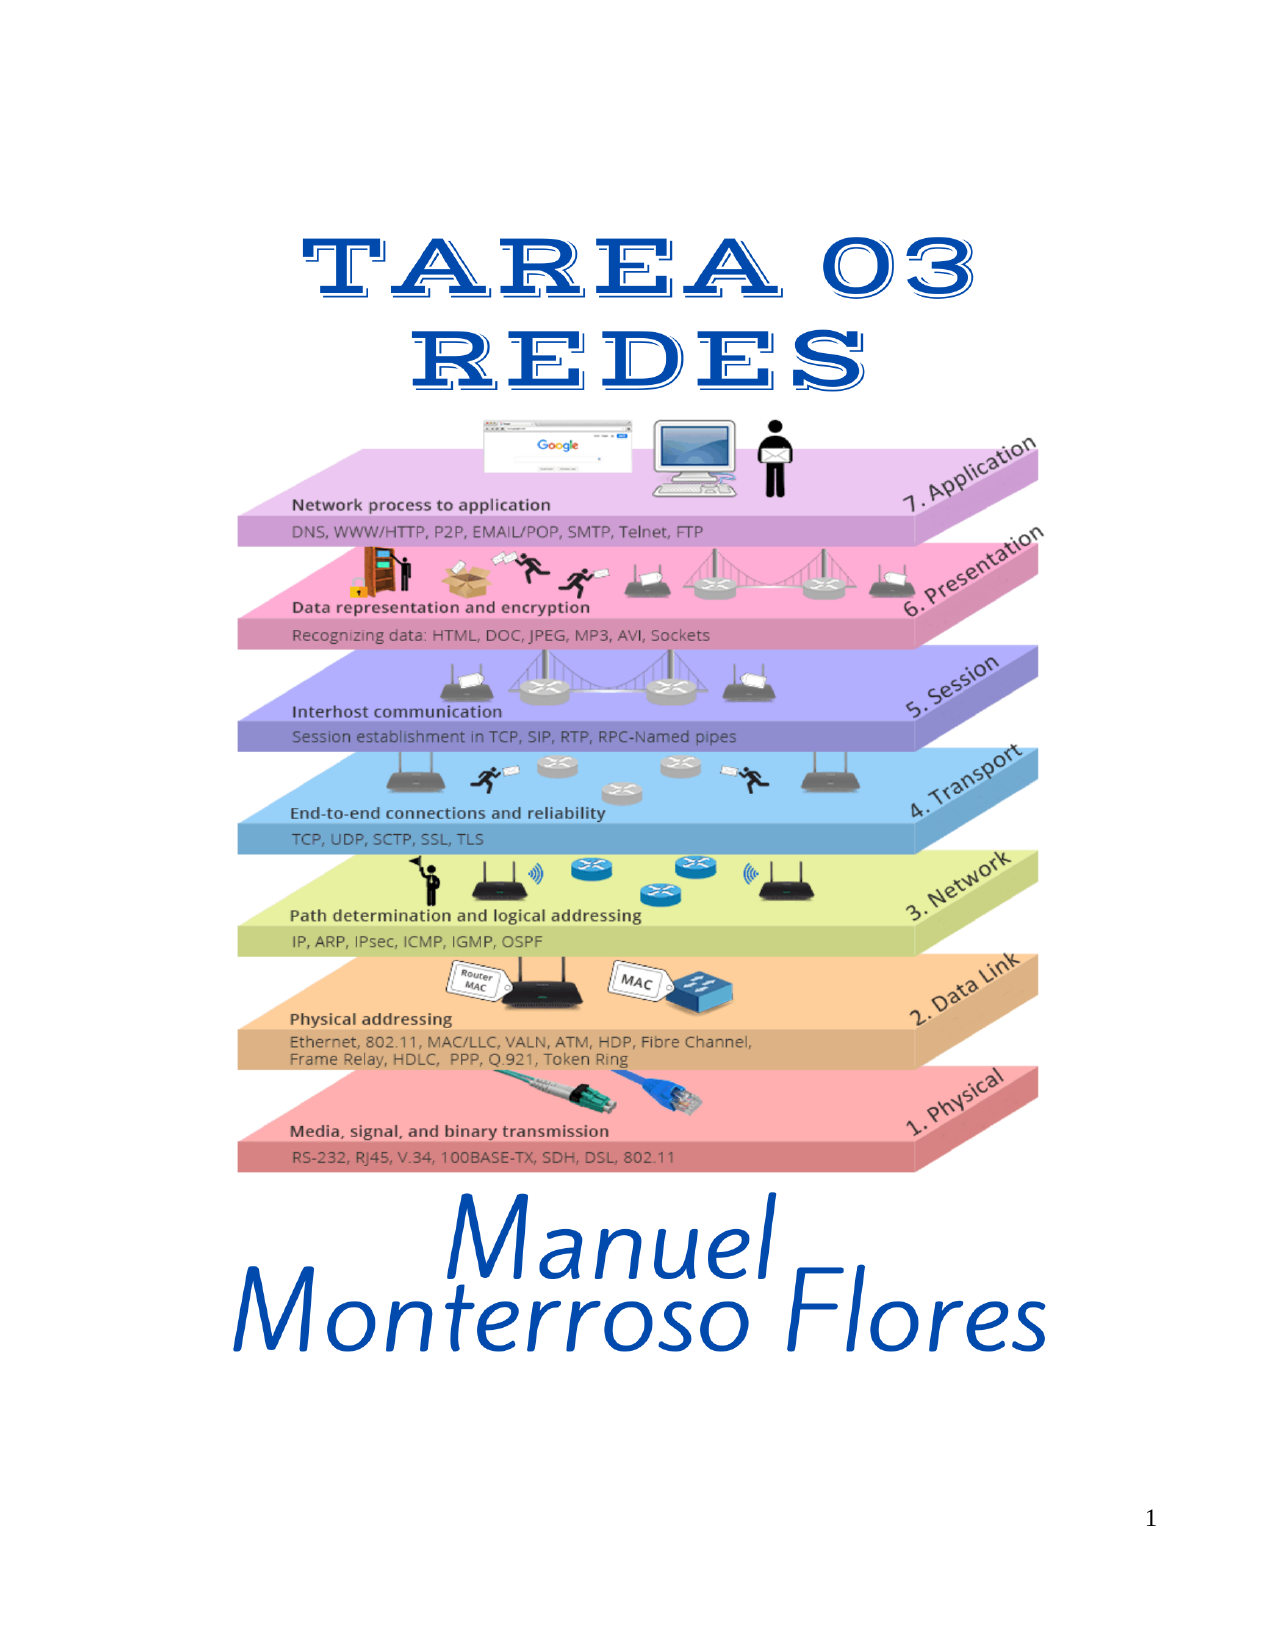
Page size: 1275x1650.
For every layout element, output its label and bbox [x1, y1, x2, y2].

picture [118, 118, 1157, 1471]
